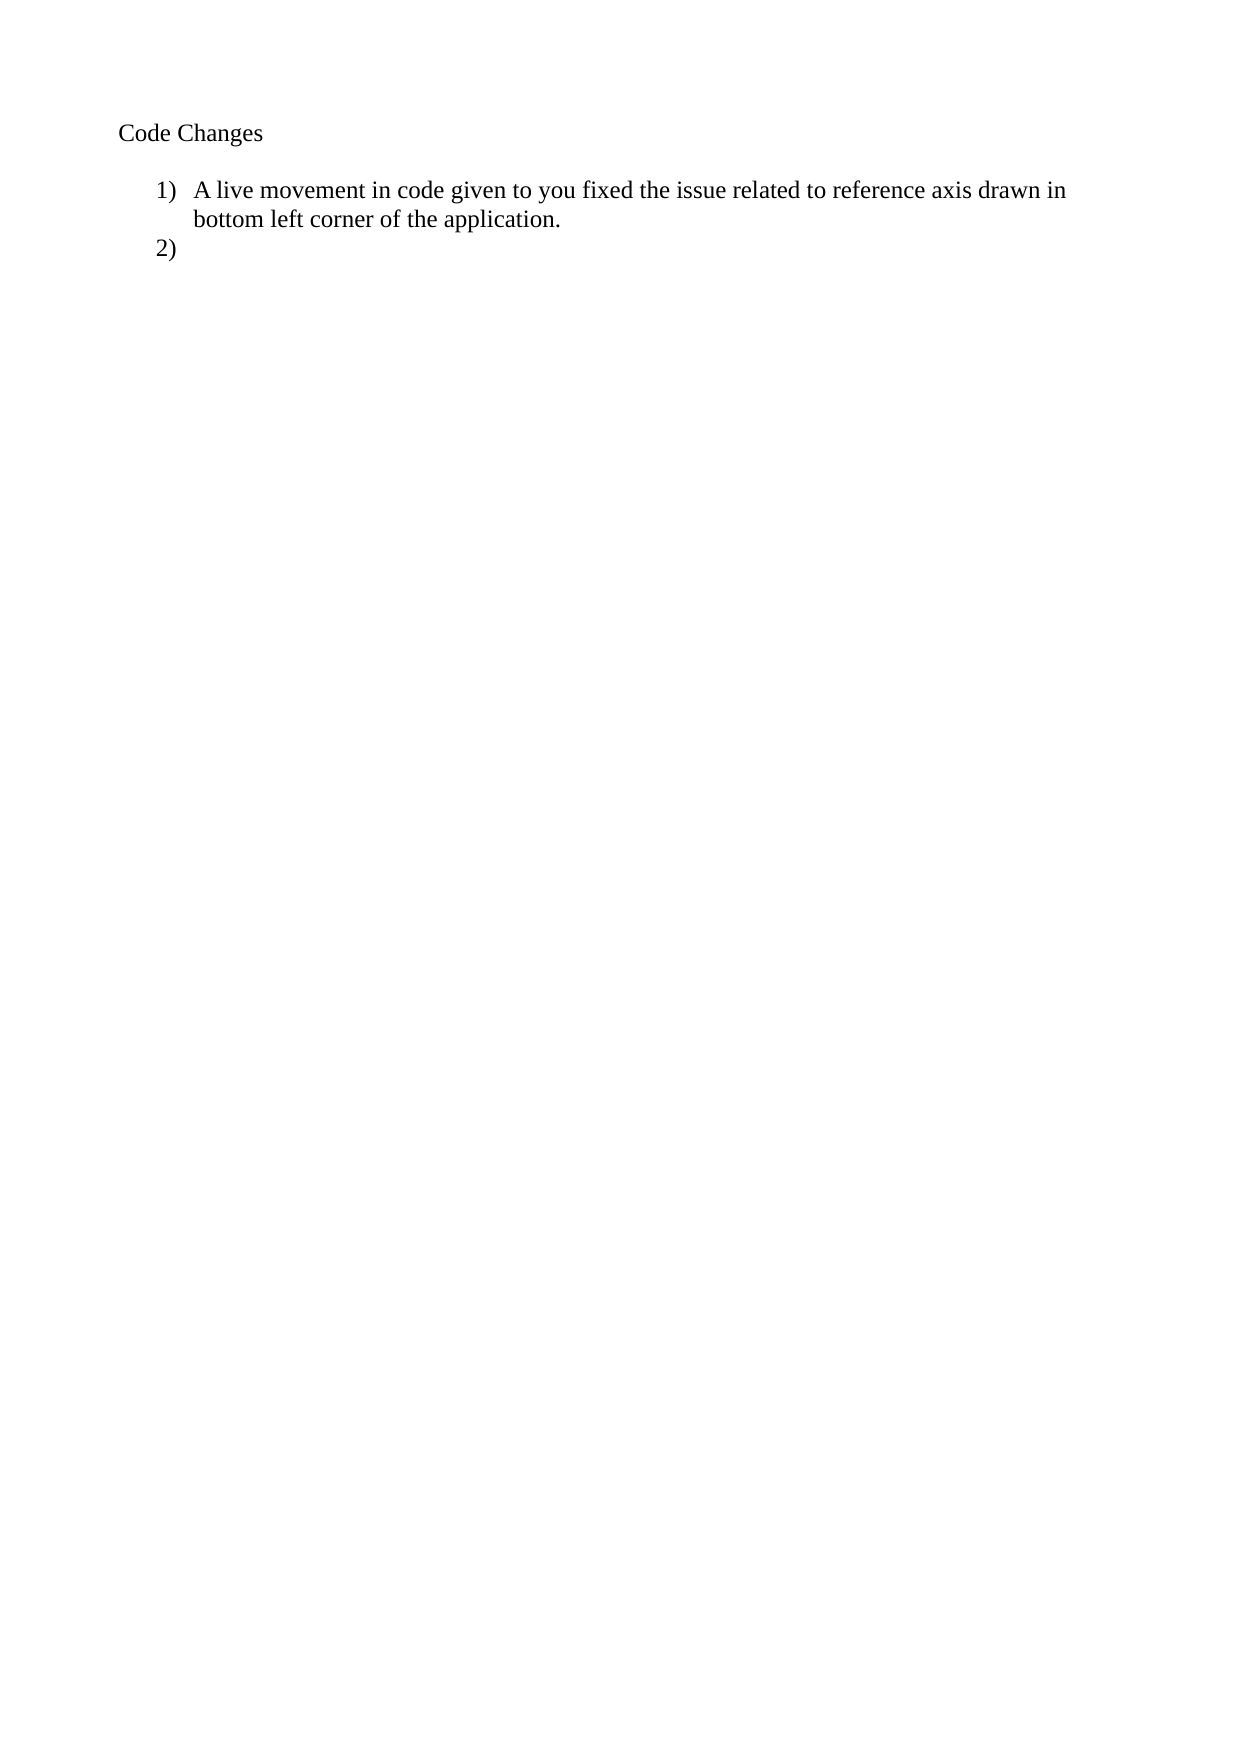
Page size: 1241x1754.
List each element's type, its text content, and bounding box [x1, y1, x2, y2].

text Code Changes [118, 118, 1122, 147]
list A live movement in code given to you fixed the issue related to reference axis drawn in bottom left corner of the application. [156, 176, 1122, 233]
